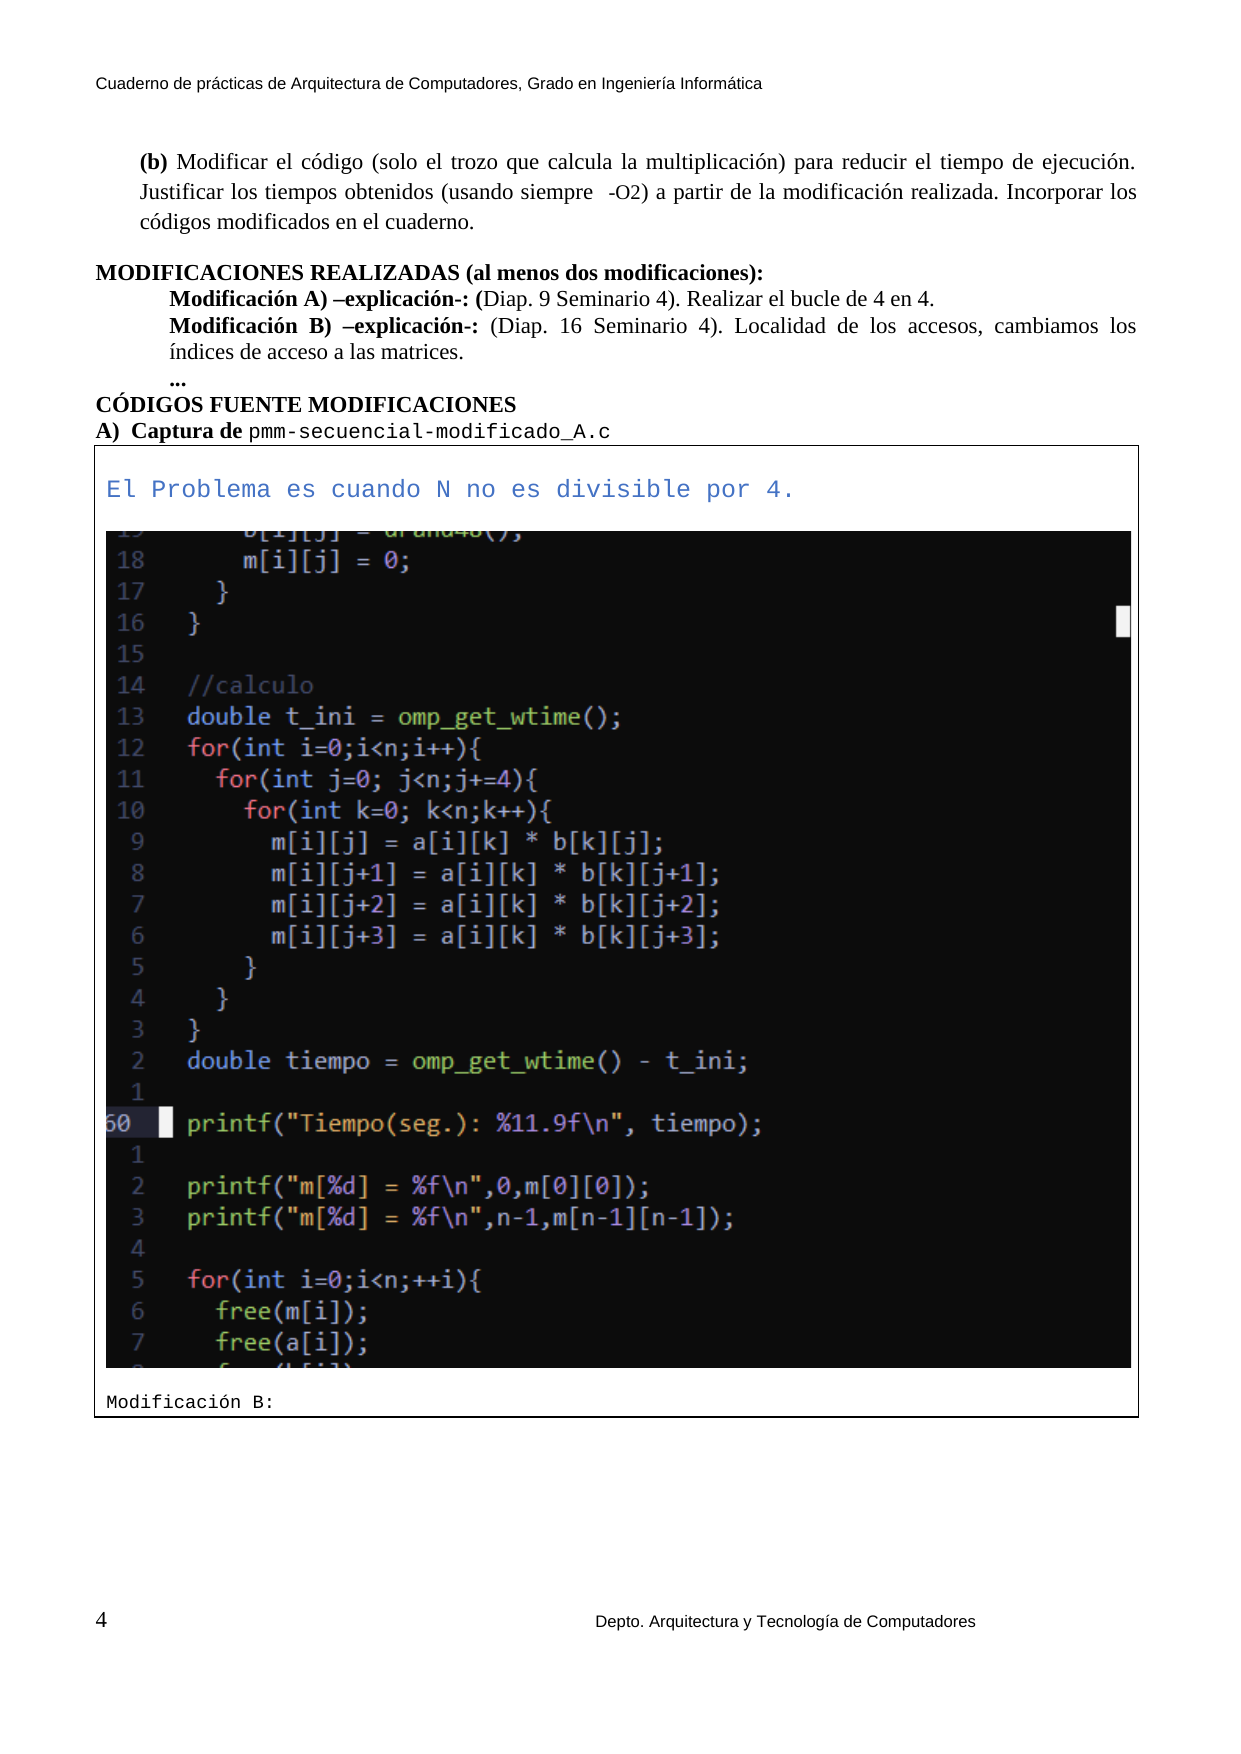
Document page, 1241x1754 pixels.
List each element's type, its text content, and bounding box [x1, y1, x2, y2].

list (b) Modificar el código (solo el trozo que calcula la multiplicación) para reducir el tiempo de ejecución. Justificar los tiempos obtenidos (usando siempre -O2) a partir de la modificación realizada. Incorporar los códigos modificados en el cuaderno. [139, 148, 1137, 234]
text ... [95, 364, 1137, 391]
text MODIFICACIONES REALIZADAS (al menos dos modificaciones): [95, 259, 1137, 286]
text Modificación B) –explicación-: (Diap. 16 Seminario 4). Localidad de los accesos, cambiamos los índices de acceso a las matrices. [169, 312, 1137, 364]
table_header El Problema es cuando N no es divisible por 4. Modificación B: [95, 446, 1138, 1416]
text CÓDIGOS FUENTE MODIFICACIONES [95, 391, 1137, 417]
text A) Captura de pmm-secuencial-modificado_A.c [95, 417, 1137, 445]
text Modificación A) –explicación-: (Diap. 9 Seminario 4). Realizar el bucle de 4 en 4. [95, 286, 1137, 312]
